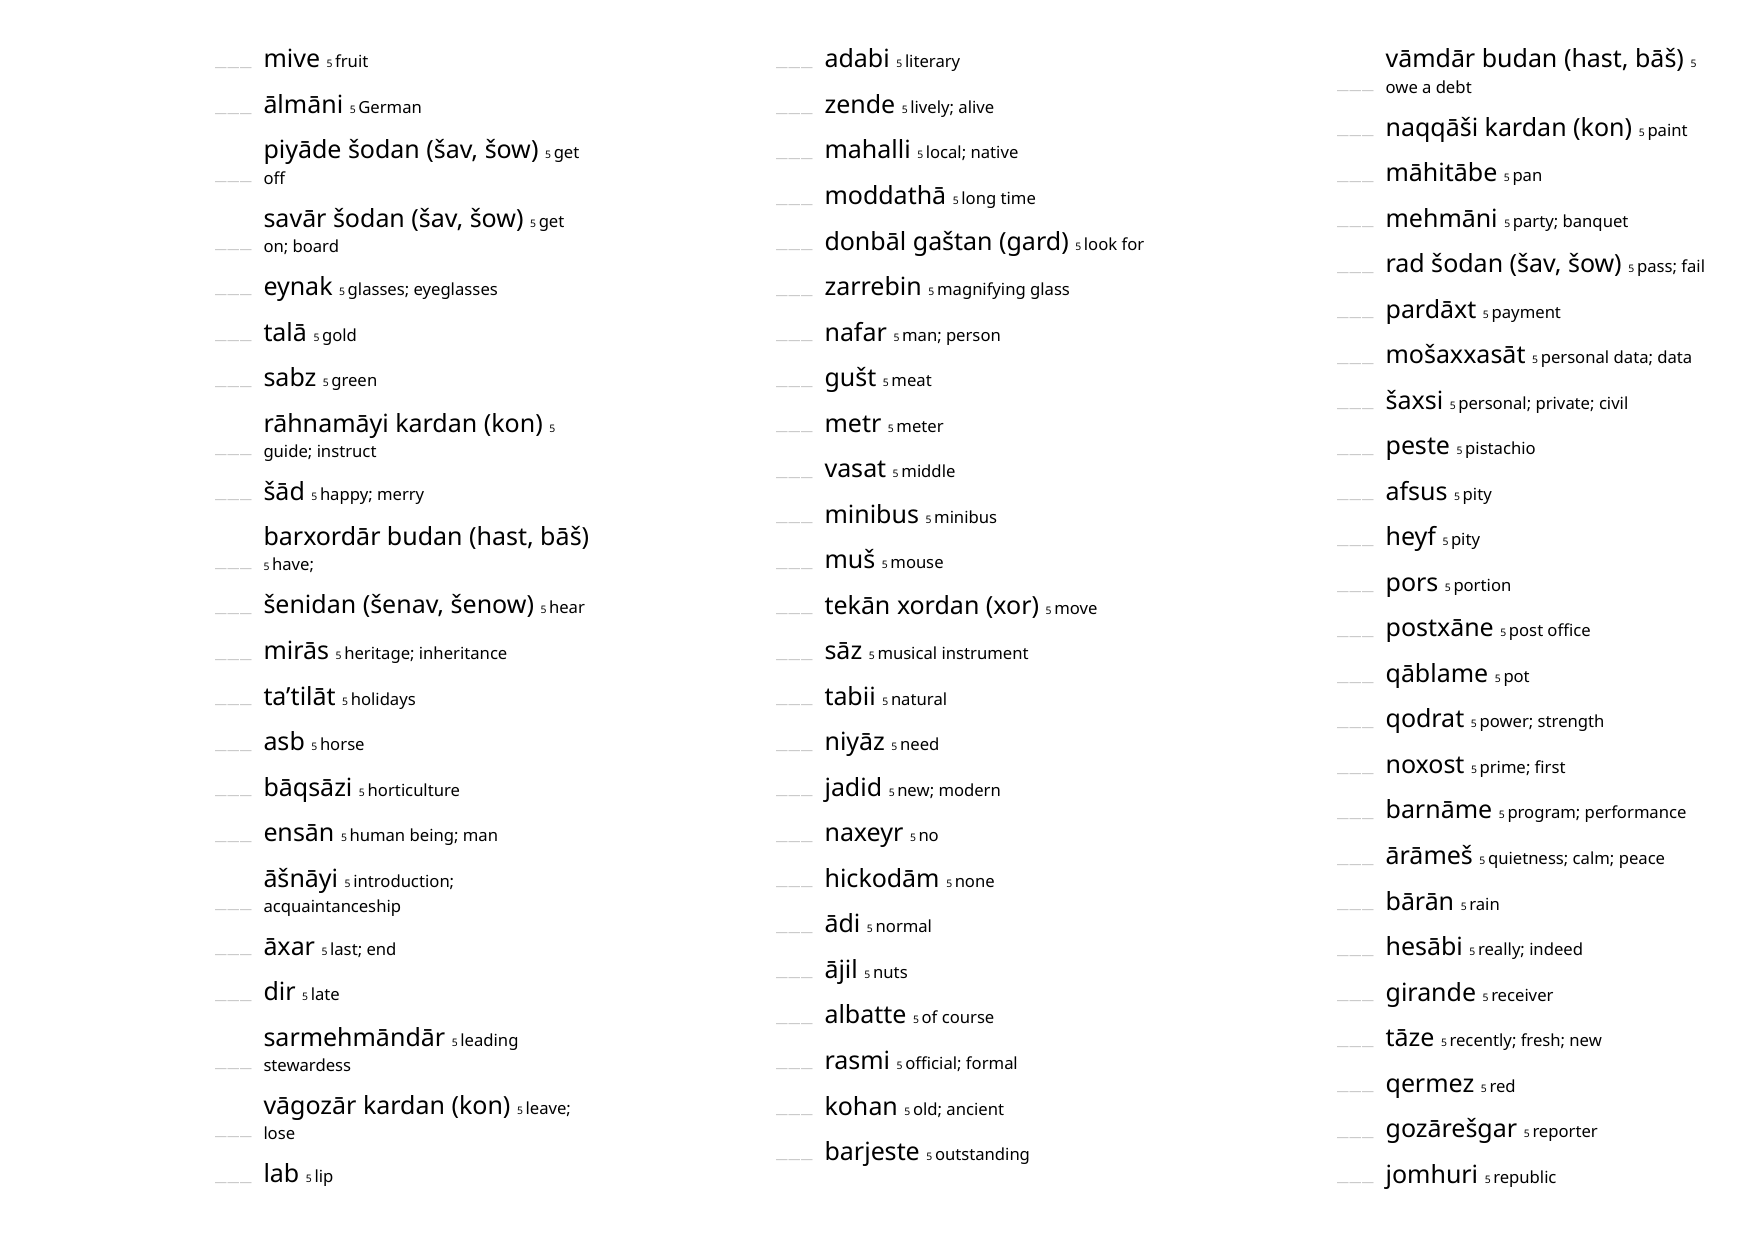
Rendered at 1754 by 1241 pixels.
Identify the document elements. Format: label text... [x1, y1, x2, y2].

table_cell jomhuri 5 republic [1380, 1151, 1718, 1196]
table_cell ——— [35, 468, 257, 513]
table_cell mirās 5 heritage; inheritance [258, 627, 596, 672]
table_cell gušt 5 meat [819, 354, 1157, 399]
table_cell ——— [35, 195, 257, 263]
table_cell ——— [596, 582, 818, 627]
table_cell donbāl gaštan (gard) 5 look for [819, 218, 1157, 263]
table_cell qodrat 5 power; strength [1380, 695, 1718, 741]
table_cell eynak 5 glasses; eyeglasses [258, 263, 596, 308]
table_cell noxost 5 prime; first [1380, 741, 1718, 786]
table_cell āšnāyi 5 introduction; acquaintanceship [258, 855, 596, 923]
table_cell dir 5 late [258, 968, 596, 1014]
table_cell bāqsāzi 5 horticulture [258, 764, 596, 809]
table_cell ——— [35, 354, 257, 399]
table_cell afsus 5 pity [1380, 468, 1718, 513]
table_cell mošaxxasāt 5 personal data; data [1380, 331, 1718, 377]
table_cell albatte 5 of course [819, 991, 1157, 1037]
table_cell barnāme 5 program; performance [1380, 786, 1718, 832]
table_cell ——— [596, 491, 818, 536]
table_cell ——— [1158, 422, 1379, 468]
table_cell ——— [35, 627, 257, 672]
table_cell tabii 5 natural [819, 673, 1157, 718]
table_cell ——— [35, 923, 257, 968]
table_cell qermez 5 red [1380, 1060, 1718, 1105]
table_cell asb 5 horse [258, 718, 596, 763]
table_cell heyf 5 pity [1380, 513, 1718, 559]
table_cell ādi 5 normal [819, 900, 1157, 946]
table_cell ——— [1158, 149, 1379, 195]
table_cell ensān 5 human being; man [258, 809, 596, 854]
table_cell ——— [596, 35, 818, 81]
table_cell ——— [1158, 650, 1379, 695]
table_cell sāz 5 musical instrument [819, 627, 1157, 673]
table_cell ——— [596, 900, 818, 946]
table_cell ārāmeš 5 quietness; calm; peace [1380, 832, 1718, 877]
table_cell ——— [1158, 695, 1379, 741]
table_cell ——— [1158, 1014, 1379, 1059]
table_cell ——— [596, 627, 818, 673]
table_cell ——— [1158, 969, 1379, 1014]
table_cell ——— [35, 764, 257, 809]
table_cell minibus 5 minibus [819, 491, 1157, 536]
table_cell girande 5 receiver [1380, 969, 1718, 1014]
table_cell ——— [1158, 1151, 1379, 1196]
table_cell sarmehmāndār 5 leading stewardess [258, 1014, 596, 1082]
table_cell postxāne 5 post office [1380, 604, 1718, 650]
table_cell ——— [596, 263, 818, 308]
table_cell šād 5 happy; merry [258, 468, 596, 513]
table_cell ——— [35, 673, 257, 718]
table_cell ——— [35, 968, 257, 1014]
table_cell ——— [596, 445, 818, 491]
table_cell ——— [1158, 195, 1379, 240]
table_cell šaxsi 5 personal; private; civil [1380, 377, 1718, 422]
table_cell barjeste 5 outstanding [819, 1128, 1157, 1173]
table_cell ——— [35, 81, 257, 126]
table_cell ——— [35, 1082, 257, 1150]
table_cell rad šodan (šav, šow) 5 pass; fail [1380, 240, 1718, 286]
table_cell ——— [1158, 468, 1379, 513]
table_cell ājil 5 nuts [819, 946, 1157, 991]
table_cell ——— [35, 581, 257, 627]
table_cell mive 5 fruit [258, 35, 596, 81]
table_cell lab 5 lip [258, 1150, 596, 1196]
table_cell ——— [596, 536, 818, 582]
table_cell mehmāni 5 party; banquet [1380, 195, 1718, 240]
table_cell ——— [596, 673, 818, 718]
table_cell moddathā 5 long time [819, 172, 1157, 217]
table_cell muš 5 mouse [819, 536, 1157, 582]
table_cell rasmi 5 official; formal [819, 1037, 1157, 1082]
table_cell ——— [35, 400, 257, 468]
table_cell ——— [35, 718, 257, 763]
table_cell ——— [596, 172, 818, 217]
table_cell sabz 5 green [258, 354, 596, 399]
table_cell ——— [1158, 559, 1379, 604]
table_cell pardāxt 5 payment [1380, 286, 1718, 331]
table_cell mahalli 5 local; native [819, 126, 1157, 172]
table_cell ——— [596, 946, 818, 991]
table_cell ——— [35, 35, 257, 81]
table_cell hesābi 5 really; indeed [1380, 923, 1718, 968]
table_cell ——— [596, 81, 818, 126]
table_cell ——— [35, 1014, 257, 1082]
table_cell ——— [35, 1150, 257, 1196]
table_cell metr 5 meter [819, 400, 1157, 445]
table_cell vasat 5 middle [819, 445, 1157, 491]
table_cell barxordār budan (hast, bāš) 5 have; [258, 513, 596, 581]
table_cell ——— [596, 1083, 818, 1128]
table_cell gozārešgar 5 reporter [1380, 1105, 1718, 1151]
table_cell ——— [1158, 832, 1379, 877]
table_cell ——— [596, 855, 818, 900]
table_cell ta’tilāt 5 holidays [258, 673, 596, 718]
table_cell ——— [596, 991, 818, 1037]
table_cell ——— [1158, 286, 1379, 331]
table_cell ——— [1158, 786, 1379, 832]
table_cell jadid 5 new; modern [819, 764, 1157, 809]
table_cell pors 5 portion [1380, 559, 1718, 604]
table_cell ——— [1158, 878, 1379, 923]
table_cell adabi 5 literary [819, 35, 1157, 81]
table_cell ——— [1158, 923, 1379, 968]
table_cell vāgozār kardan (kon) 5 leave; lose [258, 1082, 596, 1150]
table_cell ——— [1158, 240, 1379, 286]
table_cell ——— [596, 809, 818, 855]
table_cell ——— [1158, 377, 1379, 422]
table_cell ——— [596, 1128, 818, 1173]
table_cell naxeyr 5 no [819, 809, 1157, 855]
table_cell ālmāni 5 German [258, 81, 596, 126]
table_cell ——— [1158, 331, 1379, 377]
table_cell vāmdār budan (hast, bāš) 5 owe a debt [1380, 35, 1718, 104]
table_cell qāblame 5 pot [1380, 650, 1718, 695]
table_cell ——— [35, 309, 257, 354]
table_cell ——— [35, 855, 257, 923]
table_cell hickodām 5 none [819, 855, 1157, 900]
table_cell peste 5 pistachio [1380, 422, 1718, 468]
table_cell ——— [596, 400, 818, 445]
table_cell talā 5 gold [258, 309, 596, 354]
table_cell āxar 5 last; end [258, 923, 596, 968]
table_cell šenidan (šenav, šenow) 5 hear [258, 581, 596, 627]
table_cell ——— [596, 218, 818, 263]
table_cell tekān xordan (xor) 5 move [819, 582, 1157, 627]
table_cell zarrebin 5 magnifying glass [819, 263, 1157, 308]
table_cell rāhnamāyi kardan (kon) 5 guide; instruct [258, 400, 596, 468]
table_cell ——— [1158, 513, 1379, 559]
table_cell ——— [35, 263, 257, 308]
table_cell ——— [596, 309, 818, 354]
table_cell ——— [596, 126, 818, 172]
table_cell ——— [1158, 604, 1379, 650]
table_cell piyāde šodan (šav, šow) 5 get off [258, 126, 596, 195]
table_cell ——— [596, 354, 818, 399]
table_cell ——— [596, 1037, 818, 1082]
table_cell niyāz 5 need [819, 718, 1157, 764]
table_cell māhitābe 5 pan [1380, 149, 1718, 195]
table_cell ——— [596, 764, 818, 809]
table_cell ——— [1158, 104, 1379, 149]
table_cell ——— [35, 126, 257, 195]
table_cell ——— [1158, 1060, 1379, 1105]
table_cell bārān 5 rain [1380, 878, 1718, 923]
table_cell savār šodan (šav, šow) 5 get on; board [258, 195, 596, 263]
table_cell ——— [1158, 35, 1379, 104]
table_cell ——— [596, 718, 818, 764]
table_cell nafar 5 man; person [819, 309, 1157, 354]
table_cell ——— [35, 809, 257, 854]
table_cell ——— [1158, 741, 1379, 786]
table_cell tāze 5 recently; fresh; new [1380, 1014, 1718, 1059]
table_cell ——— [35, 513, 257, 581]
table_cell naqqāši kardan (kon) 5 paint [1380, 104, 1718, 149]
table_cell ——— [1158, 1105, 1379, 1151]
table_cell zende 5 lively; alive [819, 81, 1157, 126]
table_cell kohan 5 old; ancient [819, 1083, 1157, 1128]
